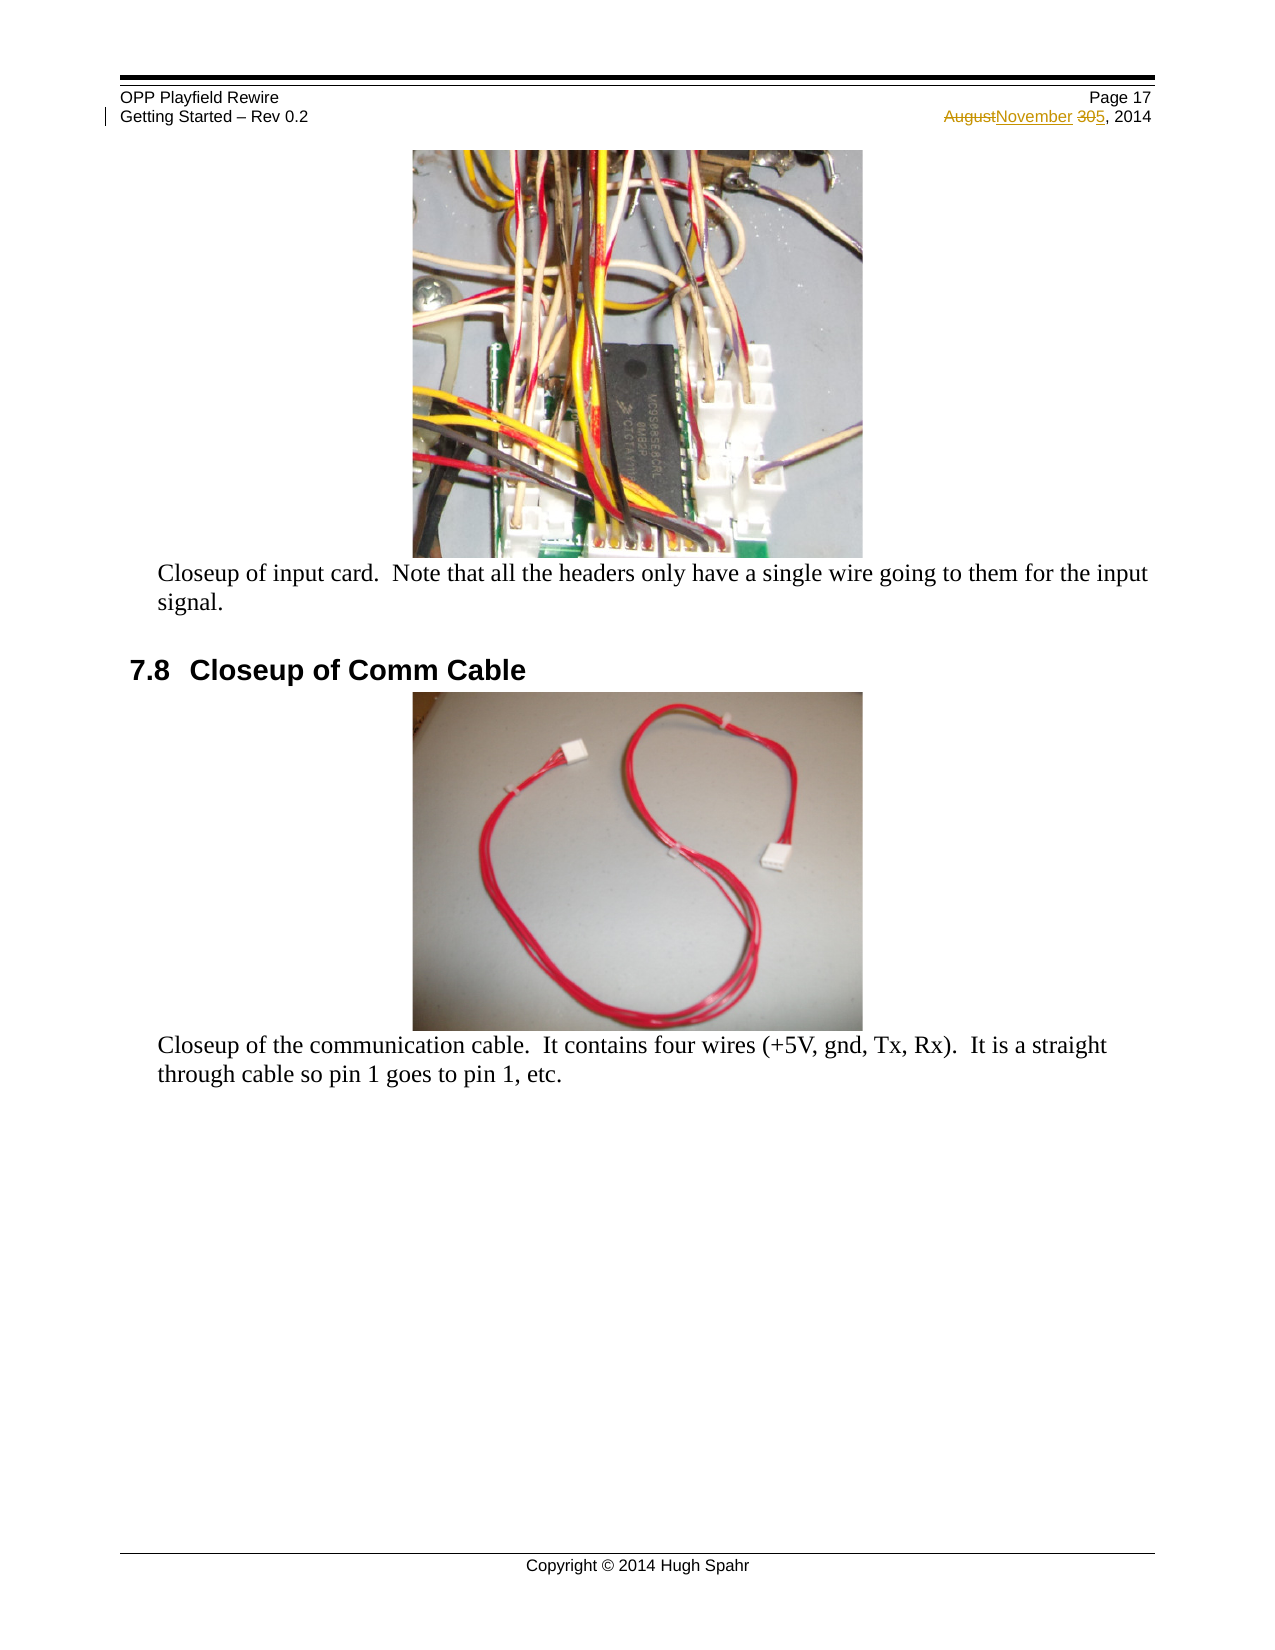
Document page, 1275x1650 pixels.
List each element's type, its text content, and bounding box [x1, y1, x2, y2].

picture [412, 150, 863, 558]
subtitle Closeup of Comm Cable [129, 653, 1155, 687]
picture [412, 692, 863, 1031]
text Closeup of the communication cable. It contains four wires (+5V, gnd, Tx, Rx). It is a straight through cable so pin 1 goes to pin 1, etc. [157, 693, 1155, 1088]
text Closeup of input card. Note that all the headers only have a single wire going to them for the input signal. [157, 150, 1155, 616]
